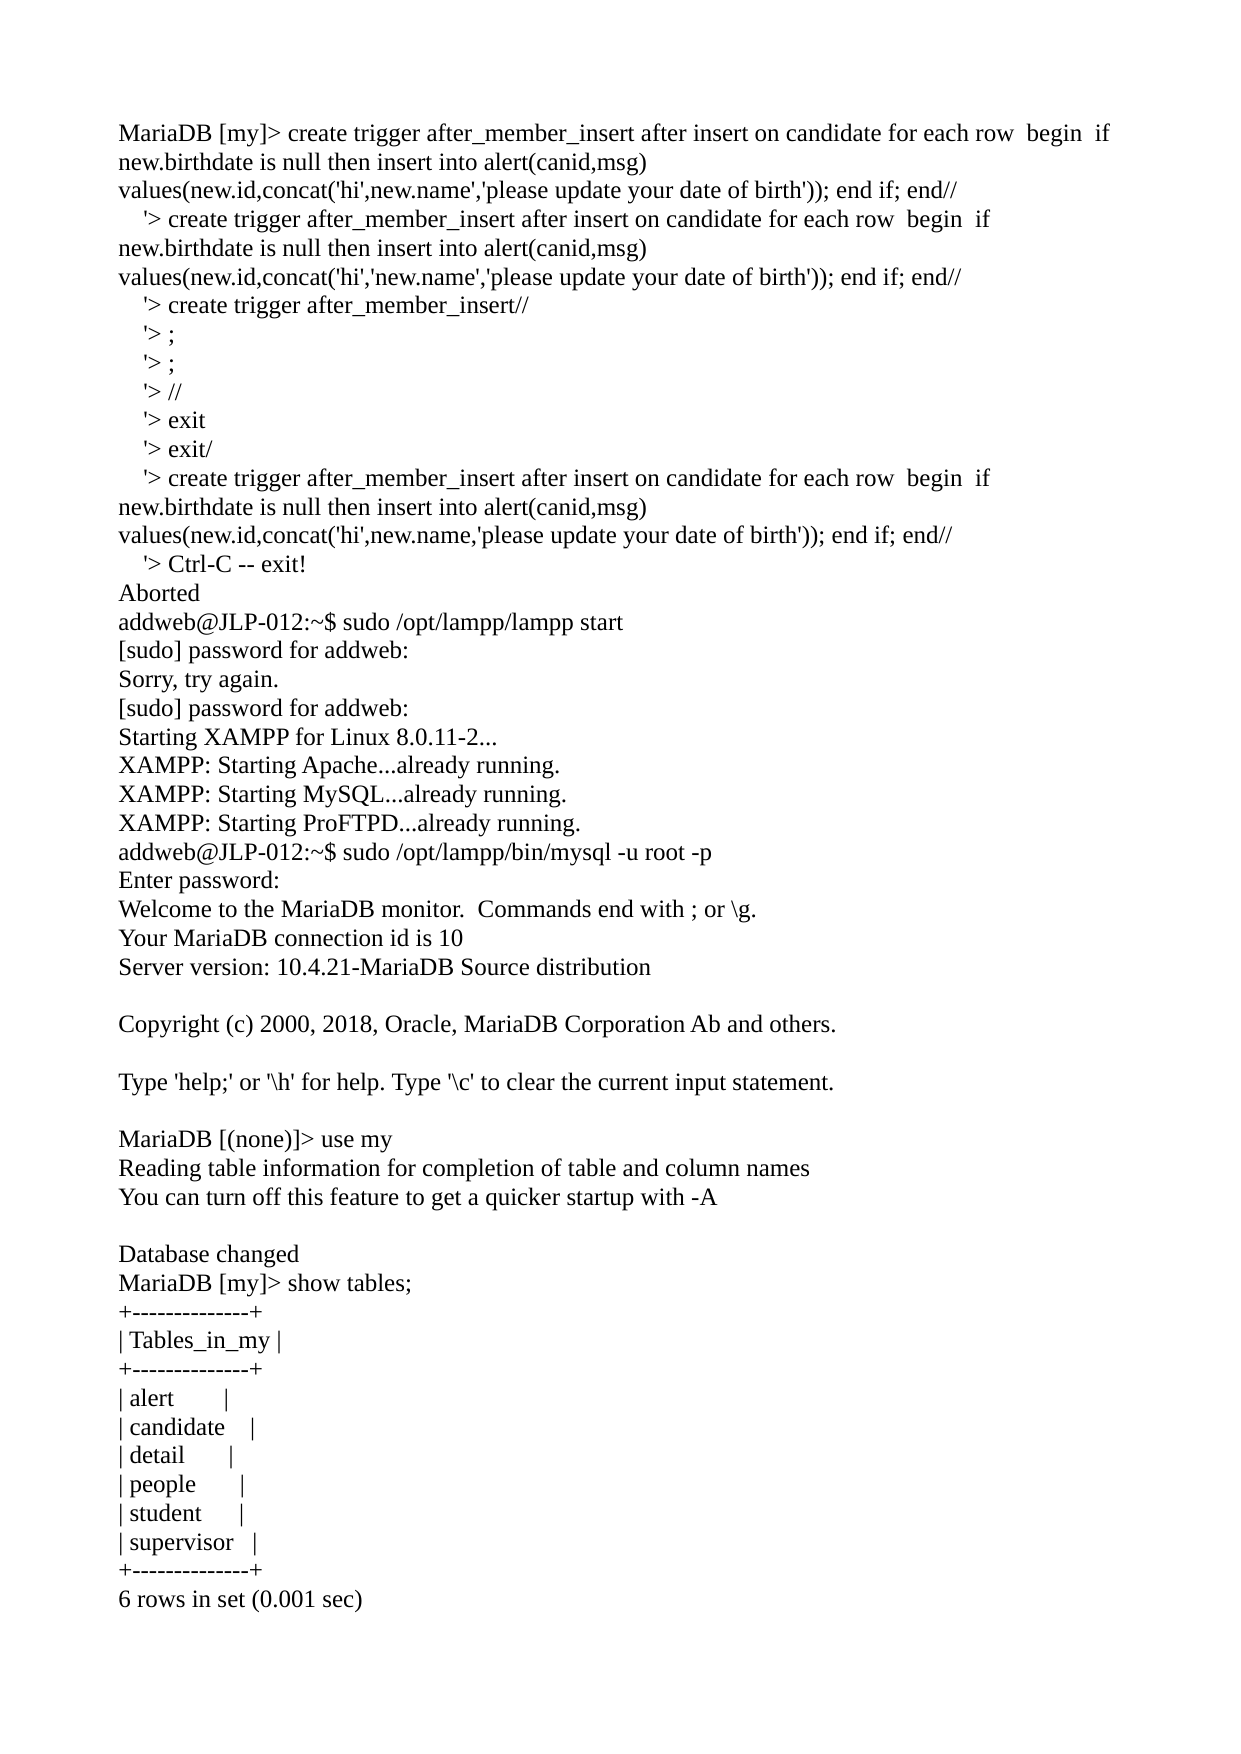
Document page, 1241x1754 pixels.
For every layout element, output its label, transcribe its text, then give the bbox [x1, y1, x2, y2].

text '> Ctrl-C -- exit! [118, 549, 1122, 578]
text | supervisor | [118, 1527, 1122, 1556]
text 6 rows in set (0.001 sec) [118, 1584, 1122, 1613]
text MariaDB [(none)]> use my [118, 1124, 1122, 1153]
text '> ; [118, 348, 1122, 377]
text Copyright (c) 2000, 2018, Oracle, MariaDB Corporation Ab and others. [118, 1009, 1122, 1038]
text '> exit/ [118, 434, 1122, 463]
text Reading table information for completion of table and column names [118, 1153, 1122, 1182]
text [sudo] password for addweb: [118, 693, 1122, 722]
text Sorry, try again. [118, 664, 1122, 693]
text | candidate | [118, 1412, 1122, 1441]
text '> create trigger after_member_insert// [118, 291, 1122, 319]
text | Tables_in_my | [118, 1326, 1122, 1354]
text '> // [118, 377, 1122, 406]
text Welcome to the MariaDB monitor. Commands end with ; or \g. [118, 894, 1122, 923]
text +--------------+ [118, 1556, 1122, 1584]
text Your MariaDB connection id is 10 [118, 923, 1122, 952]
text MariaDB [my]> show tables; [118, 1268, 1122, 1297]
text | people | [118, 1469, 1122, 1498]
text Database changed [118, 1239, 1122, 1268]
text '> create trigger after_member_insert after insert on candidate for each row begin if new.birthdate is null then insert into alert(canid,msg) [118, 204, 1122, 262]
text values(new.id,concat('hi','new.name','please update your date of birth')); end if; end// [118, 262, 1122, 291]
text +--------------+ [118, 1297, 1122, 1326]
text | detail | [118, 1441, 1122, 1469]
text [sudo] password for addweb: [118, 636, 1122, 664]
text MariaDB [my]> create trigger after_member_insert after insert on candidate for each row begin if new.birthdate is null then insert into alert(canid,msg) values(new.id,concat('hi',new.name','please update your date of birth')); end if; end// [118, 118, 1122, 204]
text Type 'help;' or '\h' for help. Type '\c' to clear the current input statement. [118, 1067, 1122, 1096]
text addweb@JLP-012:~$ sudo /opt/lampp/lampp start [118, 607, 1122, 636]
text '> ; [118, 319, 1122, 348]
text | student | [118, 1498, 1122, 1527]
text XAMPP: Starting MySQL...already running. [118, 779, 1122, 808]
text You can turn off this feature to get a quicker startup with -A [118, 1182, 1122, 1211]
text values(new.id,concat('hi',new.name,'please update your date of birth')); end if; end// [118, 521, 1122, 549]
text '> exit [118, 406, 1122, 434]
text Server version: 10.4.21-MariaDB Source distribution [118, 952, 1122, 981]
text | alert | [118, 1383, 1122, 1412]
text Aborted [118, 578, 1122, 607]
text Enter password: [118, 866, 1122, 894]
text addweb@JLP-012:~$ sudo /opt/lampp/bin/mysql -u root -p [118, 837, 1122, 866]
text '> create trigger after_member_insert after insert on candidate for each row begin if new.birthdate is null then insert into alert(canid,msg) [118, 463, 1122, 521]
text +--------------+ [118, 1354, 1122, 1383]
text XAMPP: Starting ProFTPD...already running. [118, 808, 1122, 837]
text Starting XAMPP for Linux 8.0.11-2... [118, 722, 1122, 751]
text XAMPP: Starting Apache...already running. [118, 751, 1122, 779]
